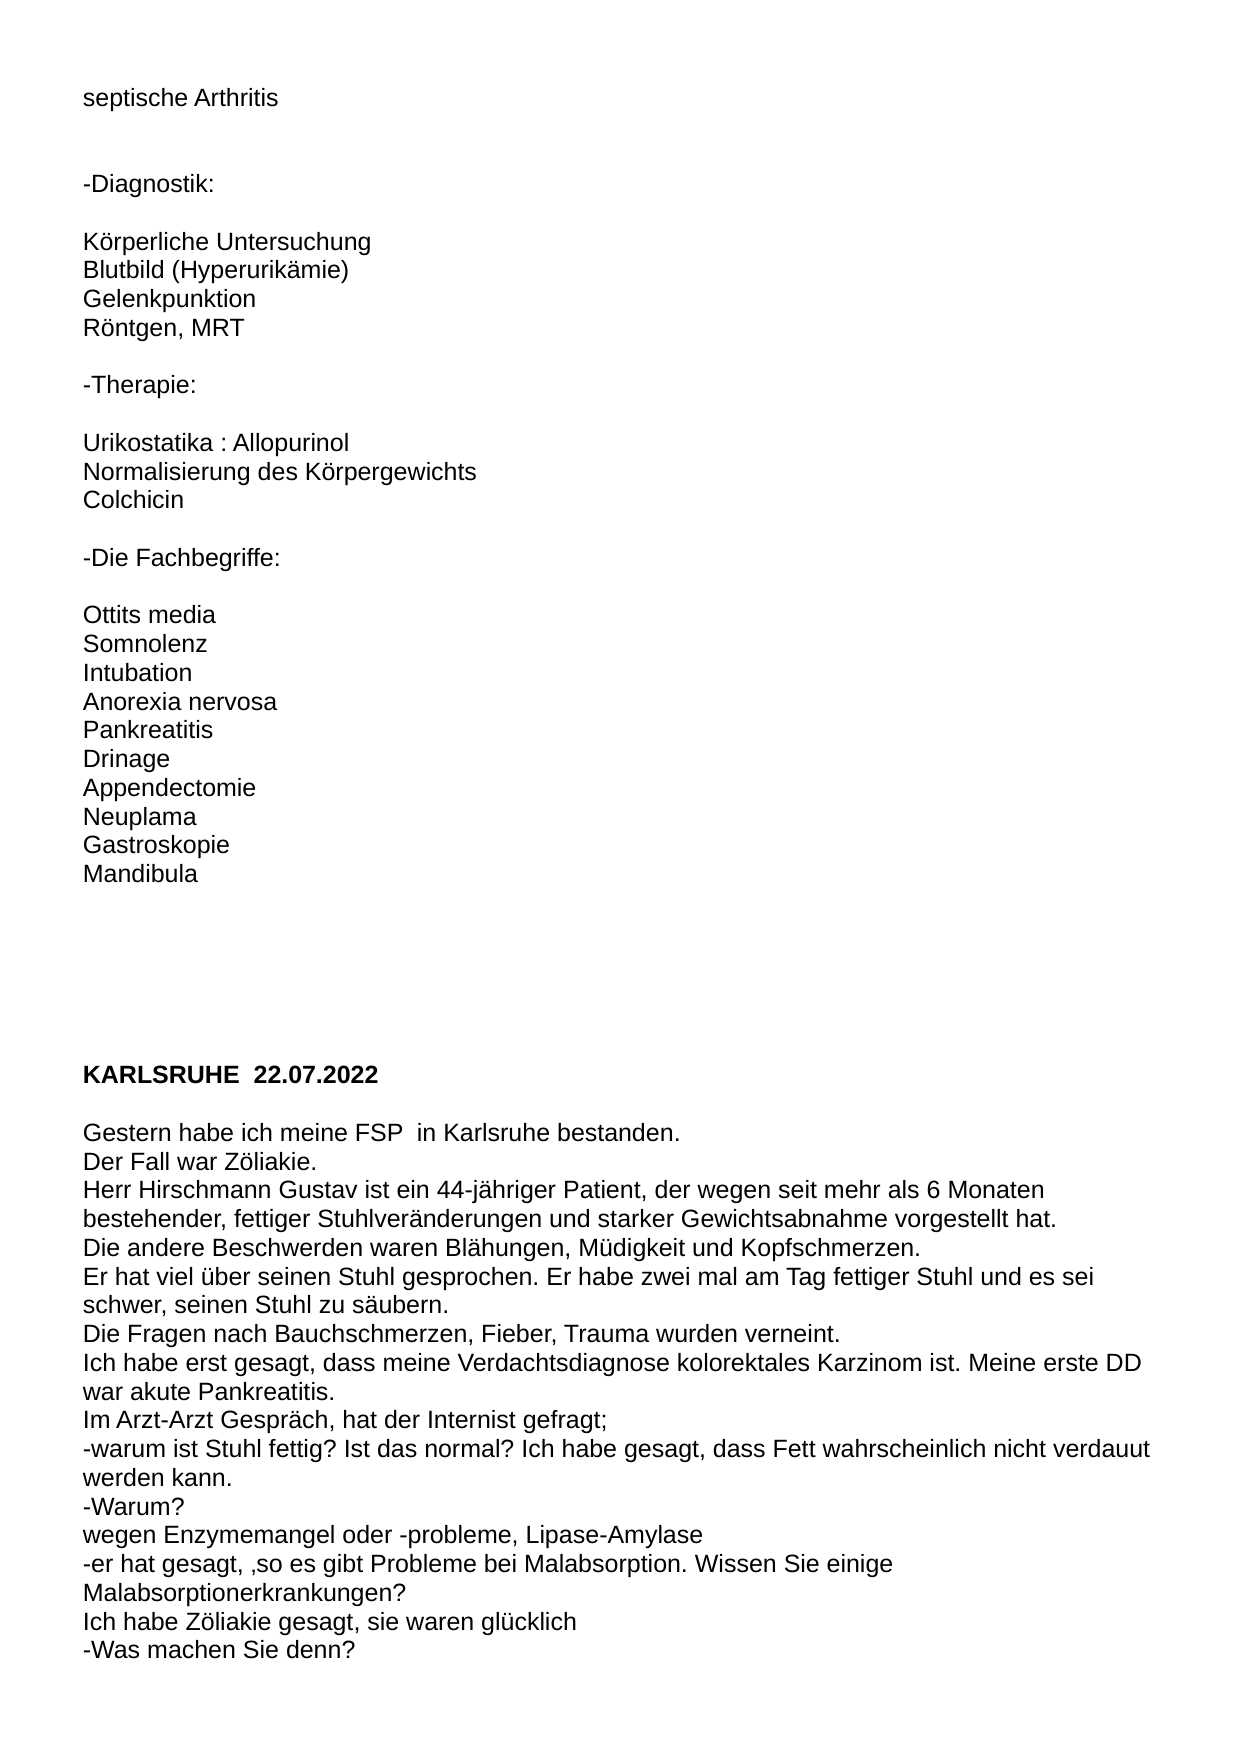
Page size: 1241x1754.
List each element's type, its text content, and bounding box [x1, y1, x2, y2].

text Anorexia nervosa [83, 686, 1157, 715]
text KARLSRUHE 22.07.2022 [83, 1060, 1157, 1089]
text -Therapie: [83, 370, 1157, 399]
text -Was machen Sie denn? [83, 1635, 1157, 1664]
text Er hat viel über seinen Stuhl gesprochen. Er habe zwei mal am Tag fettiger Stuhl und es sei schwer, seinen Stuhl zu säubern. [83, 1261, 1157, 1319]
text Colchicin [83, 485, 1157, 514]
text Ich habe erst gesagt, dass meine Verdachtsdiagnose kolorektales Karzinom ist. Meine erste DD war akute Pankreatitis. [83, 1348, 1157, 1405]
text Gelenkpunktion [83, 284, 1157, 313]
text Blutbild (Hyperurikämie) [83, 255, 1157, 284]
text -warum ist Stuhl fettig? Ist das normal? Ich habe gesagt, dass Fett wahrscheinlich nicht verdauut werden kann. [83, 1434, 1157, 1491]
text Intubation [83, 658, 1157, 686]
text Röntgen, MRT [83, 313, 1157, 341]
text Mandibula [83, 859, 1157, 888]
text -Diagnostik: [83, 169, 1157, 198]
text Körperliche Untersuchung [83, 226, 1157, 255]
text Ich habe Zöliakie gesagt, sie waren glücklich [83, 1606, 1157, 1635]
text Herr Hirschmann Gustav ist ein 44-jähriger Patient, der wegen seit mehr als 6 Monaten bestehender, fettiger Stuhlveränderungen und starker Gewichtsabnahme vorgestellt hat. [83, 1175, 1157, 1233]
text Die andere Beschwerden waren Blähungen, Müdigkeit und Kopfschmerzen. [83, 1233, 1157, 1261]
text -Warum? [83, 1491, 1157, 1520]
text Normalisierung des Körpergewichts [83, 456, 1157, 485]
text Urikostatika : Allopurinol [83, 428, 1157, 456]
text wegen Enzymemangel oder -probleme, Lipase-Amylase [83, 1520, 1157, 1549]
text Neuplama [83, 801, 1157, 830]
text -er hat gesagt, ‚so es gibt Probleme bei Malabsorption. Wissen Sie einige Malabsorptionerkrankungen? [83, 1549, 1157, 1606]
text Gastroskopie [83, 830, 1157, 859]
text septische Arthritis [83, 83, 1157, 111]
text Ottits media [83, 600, 1157, 629]
text Die Fragen nach Bauchschmerzen, Fieber, Trauma wurden verneint. [83, 1319, 1157, 1348]
text Somnolenz [83, 629, 1157, 658]
text Der Fall war Zöliakie. [83, 1146, 1157, 1175]
text Drinage [83, 744, 1157, 773]
text -Die Fachbegriffe: [83, 543, 1157, 571]
text Gestern habe ich meine FSP in Karlsruhe bestanden. [83, 1118, 1157, 1146]
text Appendectomie [83, 773, 1157, 801]
text Im Arzt-Arzt Gespräch, hat der Internist gefragt; [83, 1405, 1157, 1434]
text Pankreatitis [83, 715, 1157, 744]
